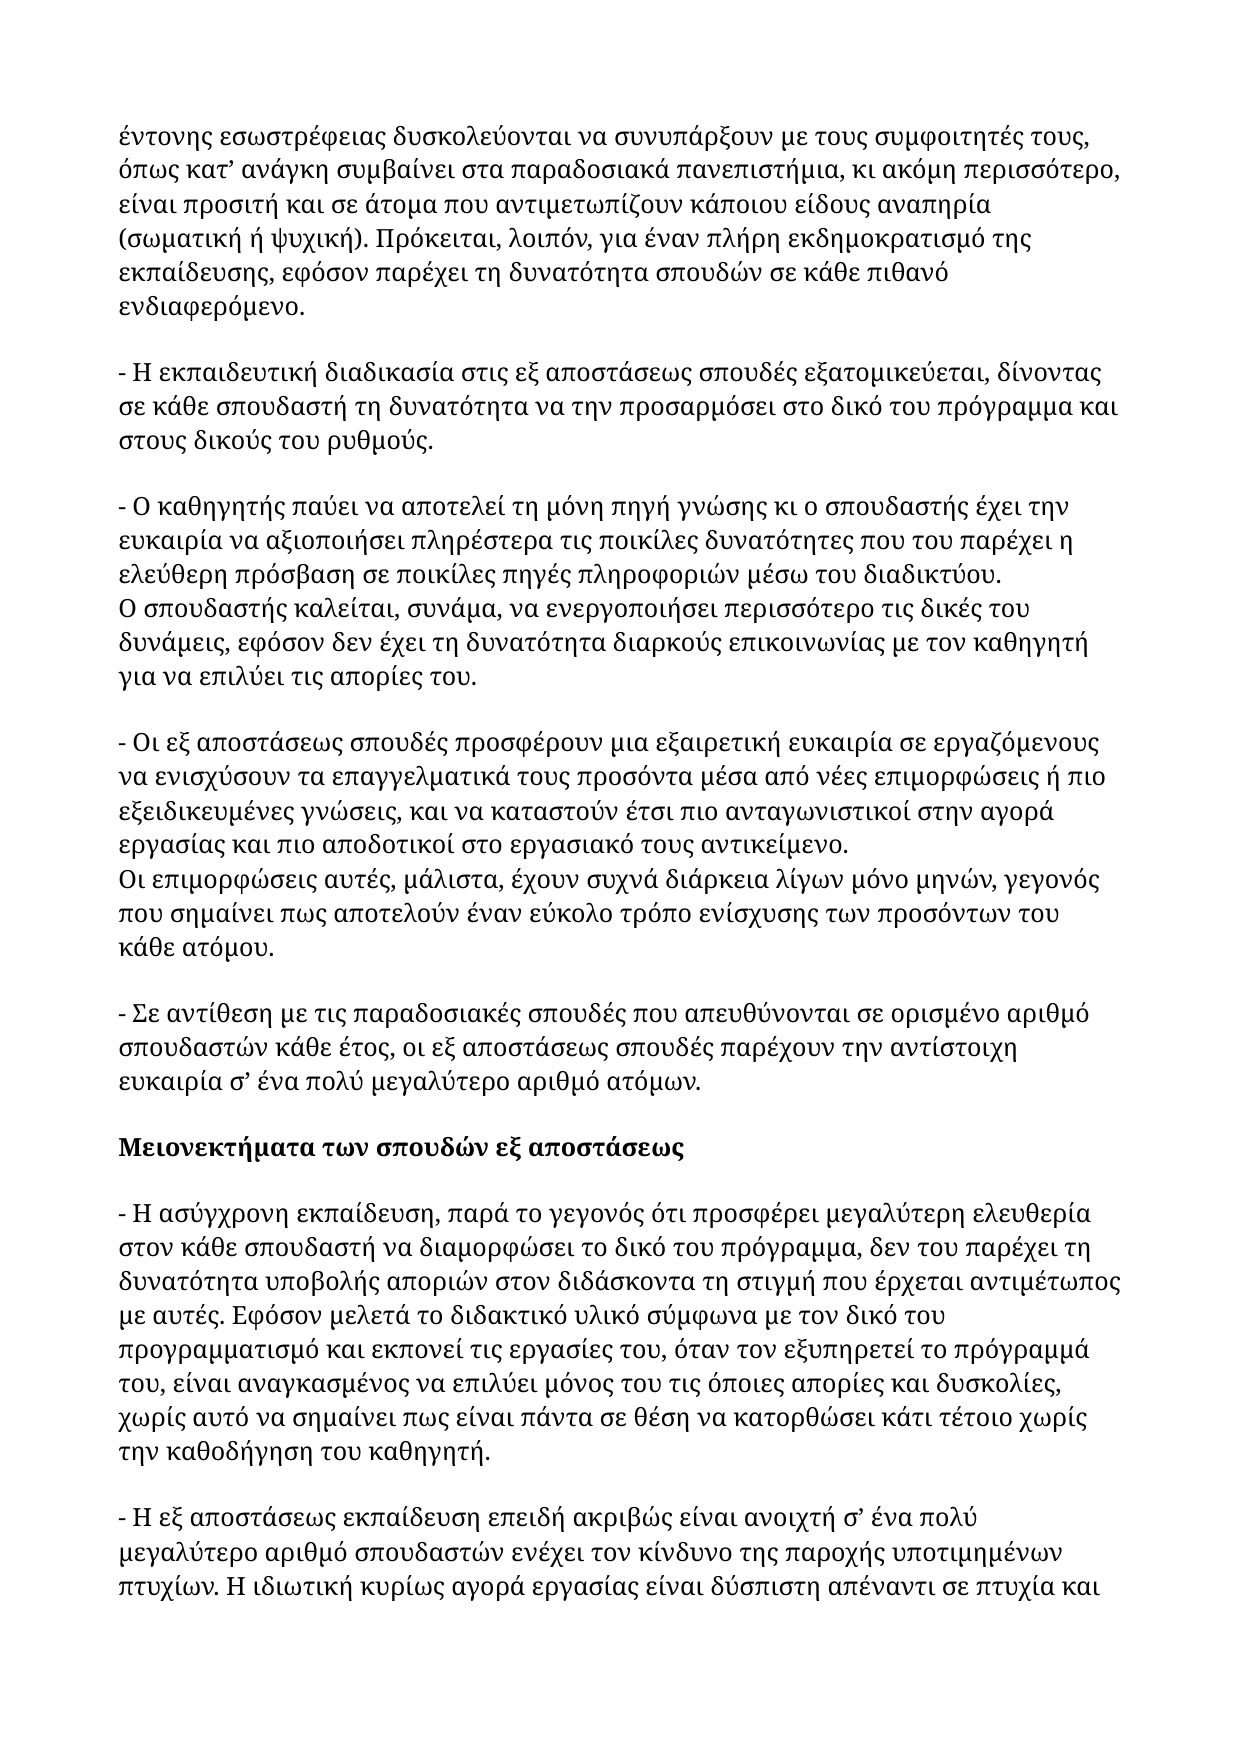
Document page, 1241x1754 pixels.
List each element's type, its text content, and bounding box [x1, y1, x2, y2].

text Ο σπουδαστής καλείται, συνάμα, να ενεργοποιήσει περισσότερο τις δικές του δυνάμεις, εφόσον δεν έχει τη δυνατότητα διαρκούς επικοινωνίας με τον καθηγητή για να επιλύει τις απορίες του. [118, 591, 1122, 693]
text έντονης εσωστρέφειας δυσκολεύονται να συνυπάρξουν με τους συμφοιτητές τους, όπως κατ’ ανάγκη συμβαίνει στα παραδοσιακά πανεπιστήμια, κι ακόμη περισσότερο, είναι προσιτή και σε άτομα που αντιμετωπίζουν κάποιου είδους αναπηρία (σωματική ή ψυχική). Πρόκειται, λοιπόν, για έναν πλήρη εκδημοκρατισμό της εκπαίδευσης, εφόσον παρέχει τη δυνατότητα σπουδών σε κάθε πιθανό ενδιαφερόμενο. [118, 118, 1122, 322]
text - Η εκπαιδευτική διαδικασία στις εξ αποστάσεως σπουδές εξατομικεύεται, δίνοντας σε κάθε σπουδαστή τη δυνατότητα να την προσαρμόσει στο δικό του πρόγραμμα και στους δικούς του ρυθμούς. [118, 354, 1122, 457]
text - Οι εξ αποστάσεως σπουδές προσφέρουν μια εξαιρετική ευκαιρία σε εργαζόμενους να ενισχύσουν τα επαγγελματικά τους προσόντα μέσα από νέες επιμορφώσεις ή πιο εξειδικευμένες γνώσεις, και να καταστούν έτσι πιο ανταγωνιστικοί στην αγορά εργασίας και πιο αποδοτικοί στο εργασιακό τους αντικείμενο. [118, 725, 1122, 861]
text - Η ασύγχρονη εκπαίδευση, παρά το γεγονός ότι προσφέρει μεγαλύτερη ελευθερία στον κάθε σπουδαστή να διαμορφώσει το δικό του πρόγραμμα, δεν του παρέχει τη δυνατότητα υποβολής αποριών στον διδάσκοντα τη στιγμή που έρχεται αντιμέτωπος με αυτές. Εφόσον μελετά το διδακτικό υλικό σύμφωνα με τον δικό του προγραμματισμό και εκπονεί τις εργασίες του, όταν τον εξυπηρετεί το πρόγραμμά του, είναι αναγκασμένος να επιλύει μόνος του τις όποιες απορίες και δυσκολίες, χωρίς αυτό να σημαίνει πως είναι πάντα σε θέση να κατορθώσει κάτι τέτοιο χωρίς την καθοδήγηση του καθηγητή. [118, 1196, 1122, 1468]
text - Η εξ αποστάσεως εκπαίδευση επειδή ακριβώς είναι ανοιχτή σ’ ένα πολύ μεγαλύτερο αριθμό σπουδαστών ενέχει τον κίνδυνο της παροχής υποτιμημένων πτυχίων. Η ιδιωτική κυρίως αγορά εργασίας είναι δύσπιστη απέναντι σε πτυχία και [118, 1500, 1122, 1602]
text - Σε αντίθεση με τις παραδοσιακές σπουδές που απευθύνονται σε ορισμένο αριθμό σπουδαστών κάθε έτος, οι εξ αποστάσεως σπουδές παρέχουν την αντίστοιχη ευκαιρία σ’ ένα πολύ μεγαλύτερο αριθμό ατόμων. [118, 995, 1122, 1098]
text Οι επιμορφώσεις αυτές, μάλιστα, έχουν συχνά διάρκεια λίγων μόνο μηνών, γεγονός που σημαίνει πως αποτελούν έναν εύκολο τρόπο ενίσχυσης των προσόντων του κάθε ατόμου. [118, 861, 1122, 963]
text - Ο καθηγητής παύει να αποτελεί τη μόνη πηγή γνώσης κι ο σπουδαστής έχει την ευκαιρία να αξιοποιήσει πληρέστερα τις ποικίλες δυνατότητες που του παρέχει η ελεύθερη πρόσβαση σε ποικίλες πηγές πληροφοριών μέσω του διαδικτύου. [118, 489, 1122, 591]
text Μειονεκτήματα των σπουδών εξ αποστάσεως [118, 1129, 1122, 1164]
